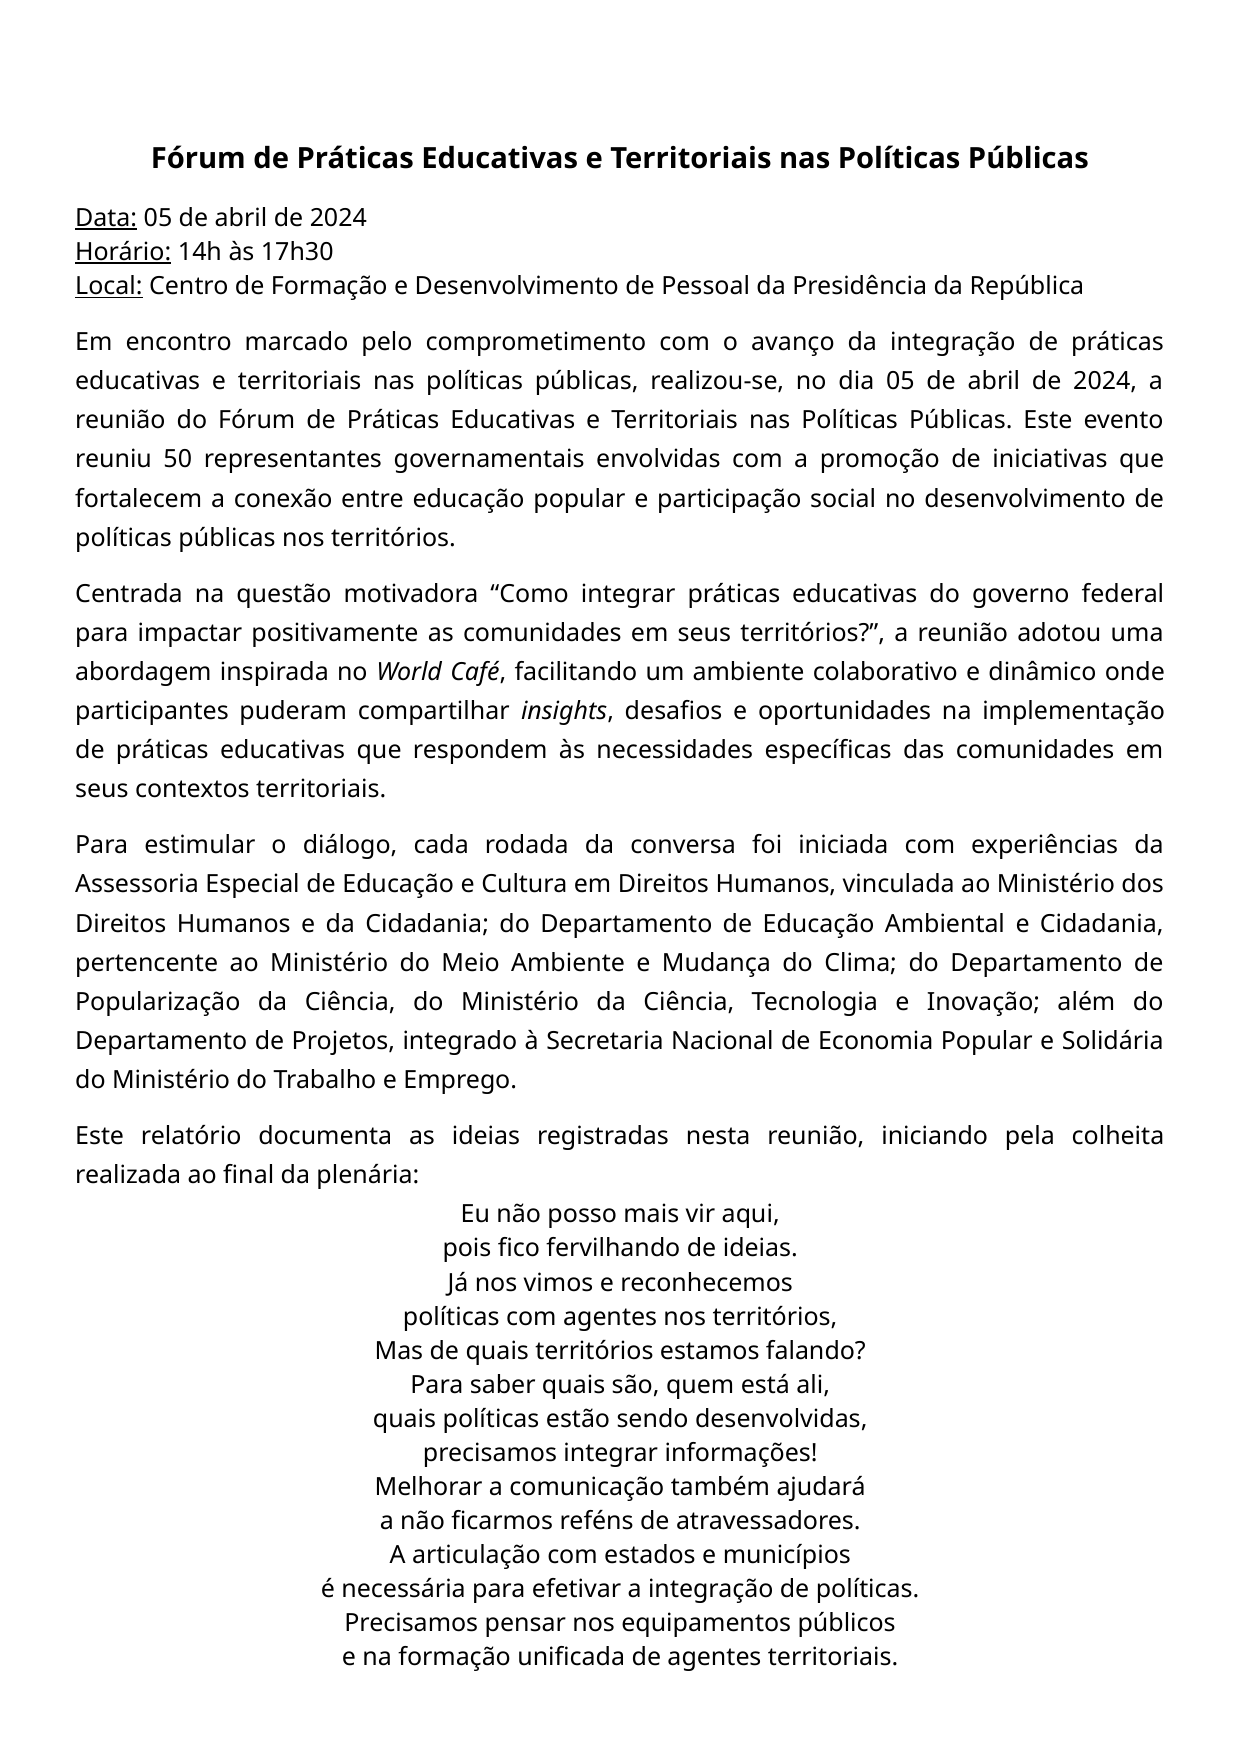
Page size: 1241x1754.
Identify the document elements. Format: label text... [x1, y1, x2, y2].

text A articulação com estados e municípios [75, 1537, 1165, 1571]
text Fórum de Práticas Educativas e Territoriais nas Políticas Públicas [75, 137, 1165, 177]
text Local: Centro de Formação e Desenvolvimento de Pessoal da Presidência da República [75, 268, 1165, 302]
text políticas com agentes nos territórios, [75, 1298, 1165, 1332]
text Já nos vimos e reconhecemos [75, 1264, 1165, 1298]
text Horário: 14h às 17h30 [75, 234, 1165, 268]
text quais políticas estão sendo desenvolvidas, [75, 1400, 1165, 1434]
text é necessária para efetivar a integração de políticas. [75, 1571, 1165, 1605]
text Precisamos pensar nos equipamentos públicos [75, 1605, 1165, 1639]
text Em encontro marcado pelo comprometimento com o avanço da integração de práticas educativas e territoriais nas políticas públicas, realizou-se, no dia 05 de abril de 2024, a reunião do Fórum de Práticas Educativas e Territoriais nas Políticas Públicas. Este evento reuniu 50 representantes governamentais envolvidas com a promoção de iniciativas que fortalecem a conexão entre educação popular e participação social no desenvolvimento de políticas públicas nos territórios. [75, 323, 1165, 553]
text Mas de quais territórios estamos falando? [75, 1332, 1165, 1366]
text Data: 05 de abril de 2024 [75, 199, 1165, 234]
text Centrada na questão motivadora “Como integrar práticas educativas do governo federal para impactar positivamente as comunidades em seus territórios?”, a reunião adotou uma abordagem inspirada no World Café, facilitando um ambiente colaborativo e dinâmico onde participantes puderam compartilhar insights, desafios e oportunidades na implementação de práticas educativas que respondem às necessidades específicas das comunidades em seus contextos territoriais. [75, 575, 1165, 805]
text Melhorar a comunicação também ajudará [75, 1468, 1165, 1503]
text Para saber quais são, quem está ali, [75, 1366, 1165, 1400]
text pois fico fervilhando de ideias. [75, 1230, 1165, 1264]
text a não ficarmos reféns de atravessadores. [75, 1503, 1165, 1537]
text Para estimular o diálogo, cada rodada da conversa foi iniciada com experiências da Assessoria Especial de Educação e Cultura em Direitos Humanos, vinculada ao Ministério dos Direitos Humanos e da Cidadania; do Departamento de Educação Ambiental e Cidadania, pertencente ao Ministério do Meio Ambiente e Mudança do Clima; do Departamento de Popularização da Ciência, do Ministério da Ciência, Tecnologia e Inovação; além do Departamento de Projetos, integrado à Secretaria Nacional de Economia Popular e Solidária do Ministério do Trabalho e Emprego. [75, 827, 1165, 1096]
text e na formação unificada de agentes territoriais. [75, 1639, 1165, 1673]
text Eu não posso mais vir aqui, [75, 1196, 1165, 1230]
text precisamos integrar informações! [75, 1434, 1165, 1468]
text Este relatório documenta as ideias registradas nesta reunião, iniciando pela colheita realizada ao final da plenária: [75, 1118, 1165, 1191]
